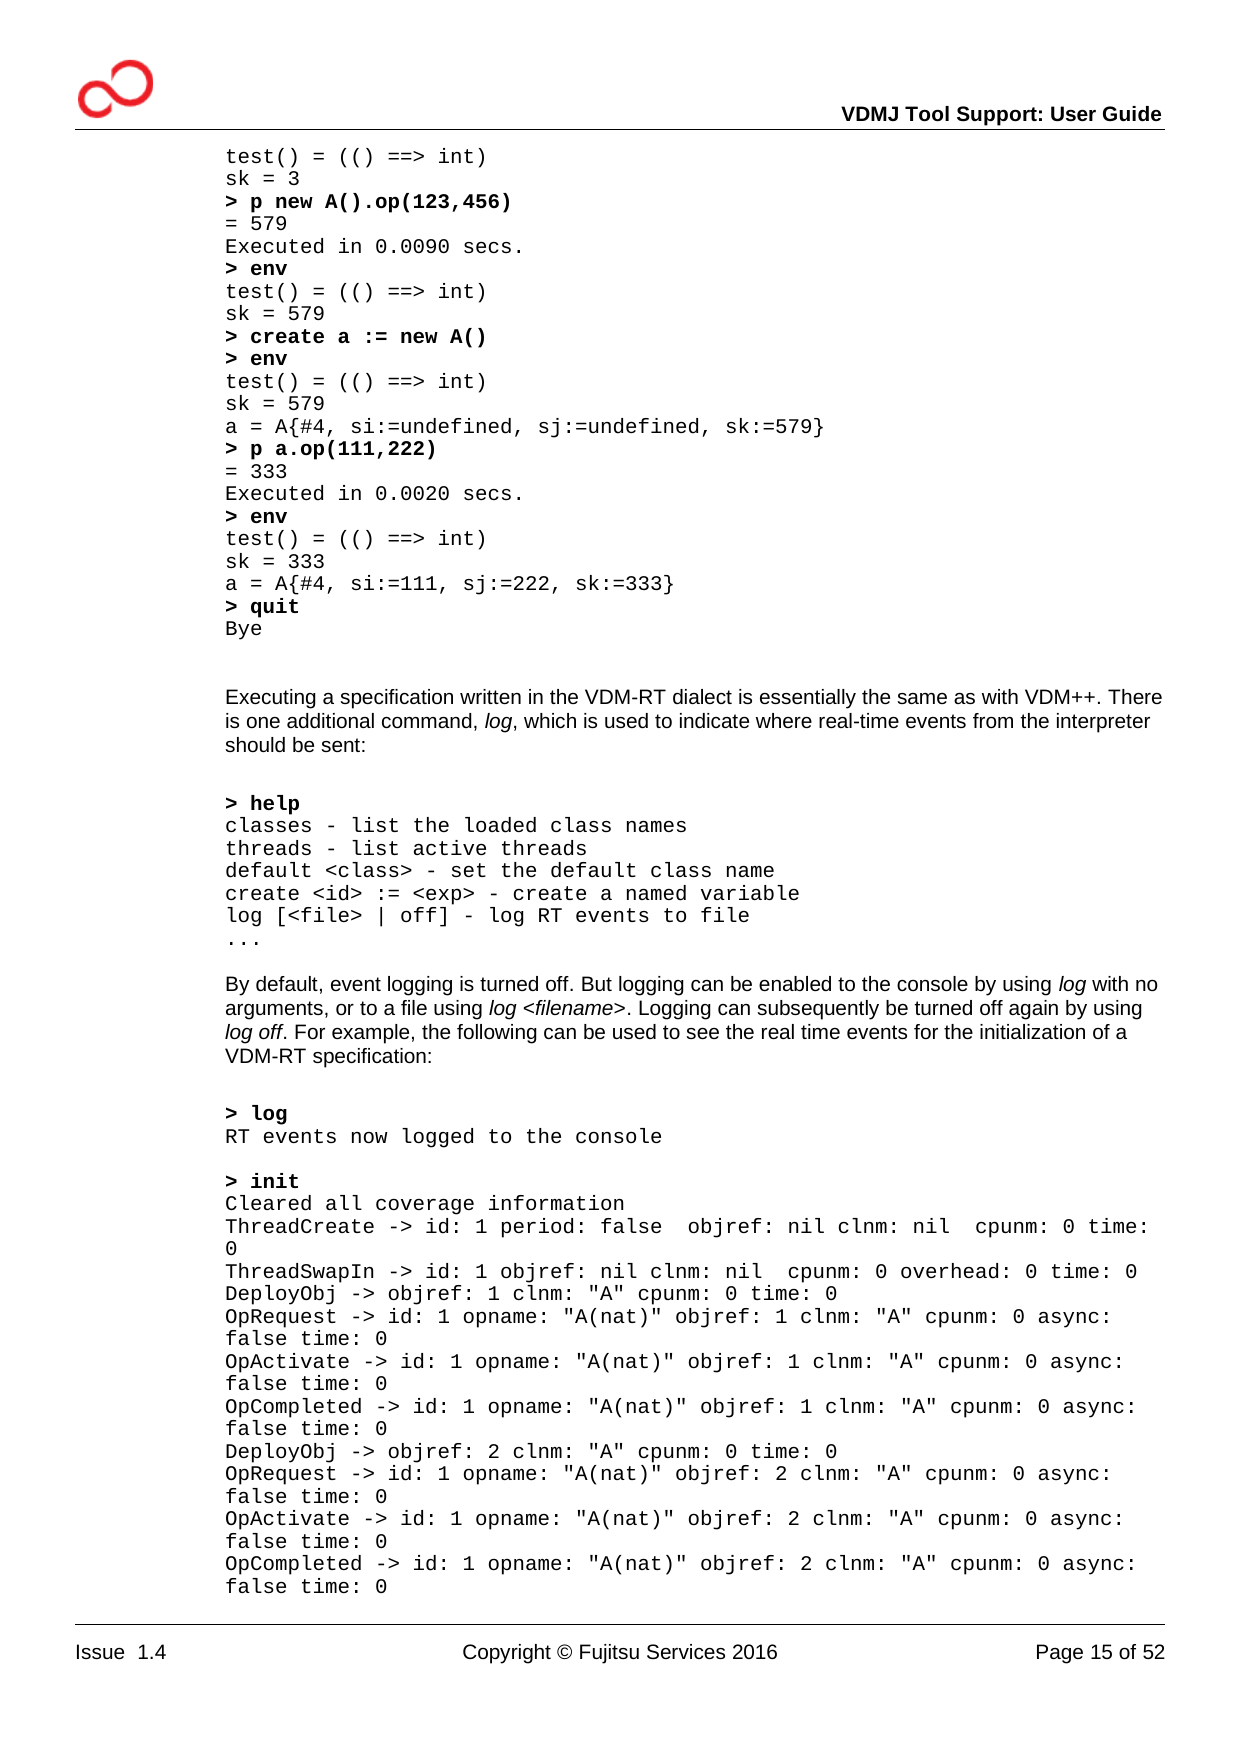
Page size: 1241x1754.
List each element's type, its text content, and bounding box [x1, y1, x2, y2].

text = 579 [225, 213, 1165, 235]
text > env [225, 348, 1165, 370]
text DeployObj -> objref: 1 clnm: "A" cpunm: 0 time: 0 [225, 1283, 1165, 1305]
text OpCompleted -> id: 1 opname: "A(nat)" objref: 1 clnm: "A" cpunm: 0 async: false time: 0 [225, 1395, 1165, 1440]
text test() = (() ==> int) [225, 145, 1165, 168]
text > env [225, 258, 1165, 280]
text OpCompleted -> id: 1 opname: "A(nat)" objref: 2 clnm: "A" cpunm: 0 async: false time: 0 [225, 1553, 1165, 1598]
text default <class> - set the default class name [225, 859, 1165, 882]
text sk = 333 [225, 550, 1165, 573]
text > quit [225, 595, 1165, 618]
text Executed in 0.0090 secs. [225, 235, 1165, 258]
text > p new A().op(123,456) [225, 190, 1165, 213]
text RT events now logged to the console [225, 1125, 1165, 1148]
text > log [225, 1103, 1165, 1125]
text sk = 3 [225, 168, 1165, 190]
text > env [225, 505, 1165, 528]
text a = A{#4, si:=undefined, sj:=undefined, sk:=579} [225, 415, 1165, 438]
text create <id> := <exp> - create a named variable [225, 882, 1165, 904]
text ThreadCreate -> id: 1 period: false objref: nil clnm: nil cpunm: 0 time: 0 [225, 1215, 1165, 1260]
text Executing a specification written in the VDM-RT dialect is essentially the same as with VDM++. There is one additional command, log, which is used to indicate where real-time events from the interpreter should be sent: [225, 685, 1165, 757]
text classes - list the loaded class names [225, 814, 1165, 837]
text OpActivate -> id: 1 opname: "A(nat)" objref: 2 clnm: "A" cpunm: 0 async: false time: 0 [225, 1508, 1165, 1553]
text a = A{#4, si:=111, sj:=222, sk:=333} [225, 573, 1165, 595]
text Executed in 0.0020 secs. [225, 483, 1165, 505]
text sk = 579 [225, 393, 1165, 415]
text > p a.op(111,222) [225, 438, 1165, 460]
text OpActivate -> id: 1 opname: "A(nat)" objref: 1 clnm: "A" cpunm: 0 async: false time: 0 [225, 1350, 1165, 1395]
text OpRequest -> id: 1 opname: "A(nat)" objref: 1 clnm: "A" cpunm: 0 async: false time: 0 [225, 1305, 1165, 1350]
text test() = (() ==> int) [225, 370, 1165, 393]
text DeployObj -> objref: 2 clnm: "A" cpunm: 0 time: 0 [225, 1440, 1165, 1463]
text OpRequest -> id: 1 opname: "A(nat)" objref: 2 clnm: "A" cpunm: 0 async: false time: 0 [225, 1463, 1165, 1508]
text > help [225, 792, 1165, 814]
text > create a := new A() [225, 325, 1165, 348]
text threads - list active threads [225, 837, 1165, 859]
text sk = 579 [225, 303, 1165, 325]
picture [78, 52, 153, 128]
text log [<file> | off] - log RT events to file [225, 904, 1165, 927]
text > init [225, 1170, 1165, 1193]
text = 333 [225, 460, 1165, 483]
text test() = (() ==> int) [225, 280, 1165, 303]
text Cleared all coverage information [225, 1193, 1165, 1215]
text Bye [225, 618, 1165, 640]
text test() = (() ==> int) [225, 528, 1165, 550]
text By default, event logging is turned off. But logging can be enabled to the console by using log with no arguments, or to a file using log <filename>. Logging can subsequently be turned off again by using log off. For example, the following can be used to see the real time events for the initialization of a VDM-RT specification: [225, 972, 1165, 1068]
text ThreadSwapIn -> id: 1 objref: nil clnm: nil cpunm: 0 overhead: 0 time: 0 [225, 1260, 1165, 1283]
text ... [225, 927, 1165, 949]
